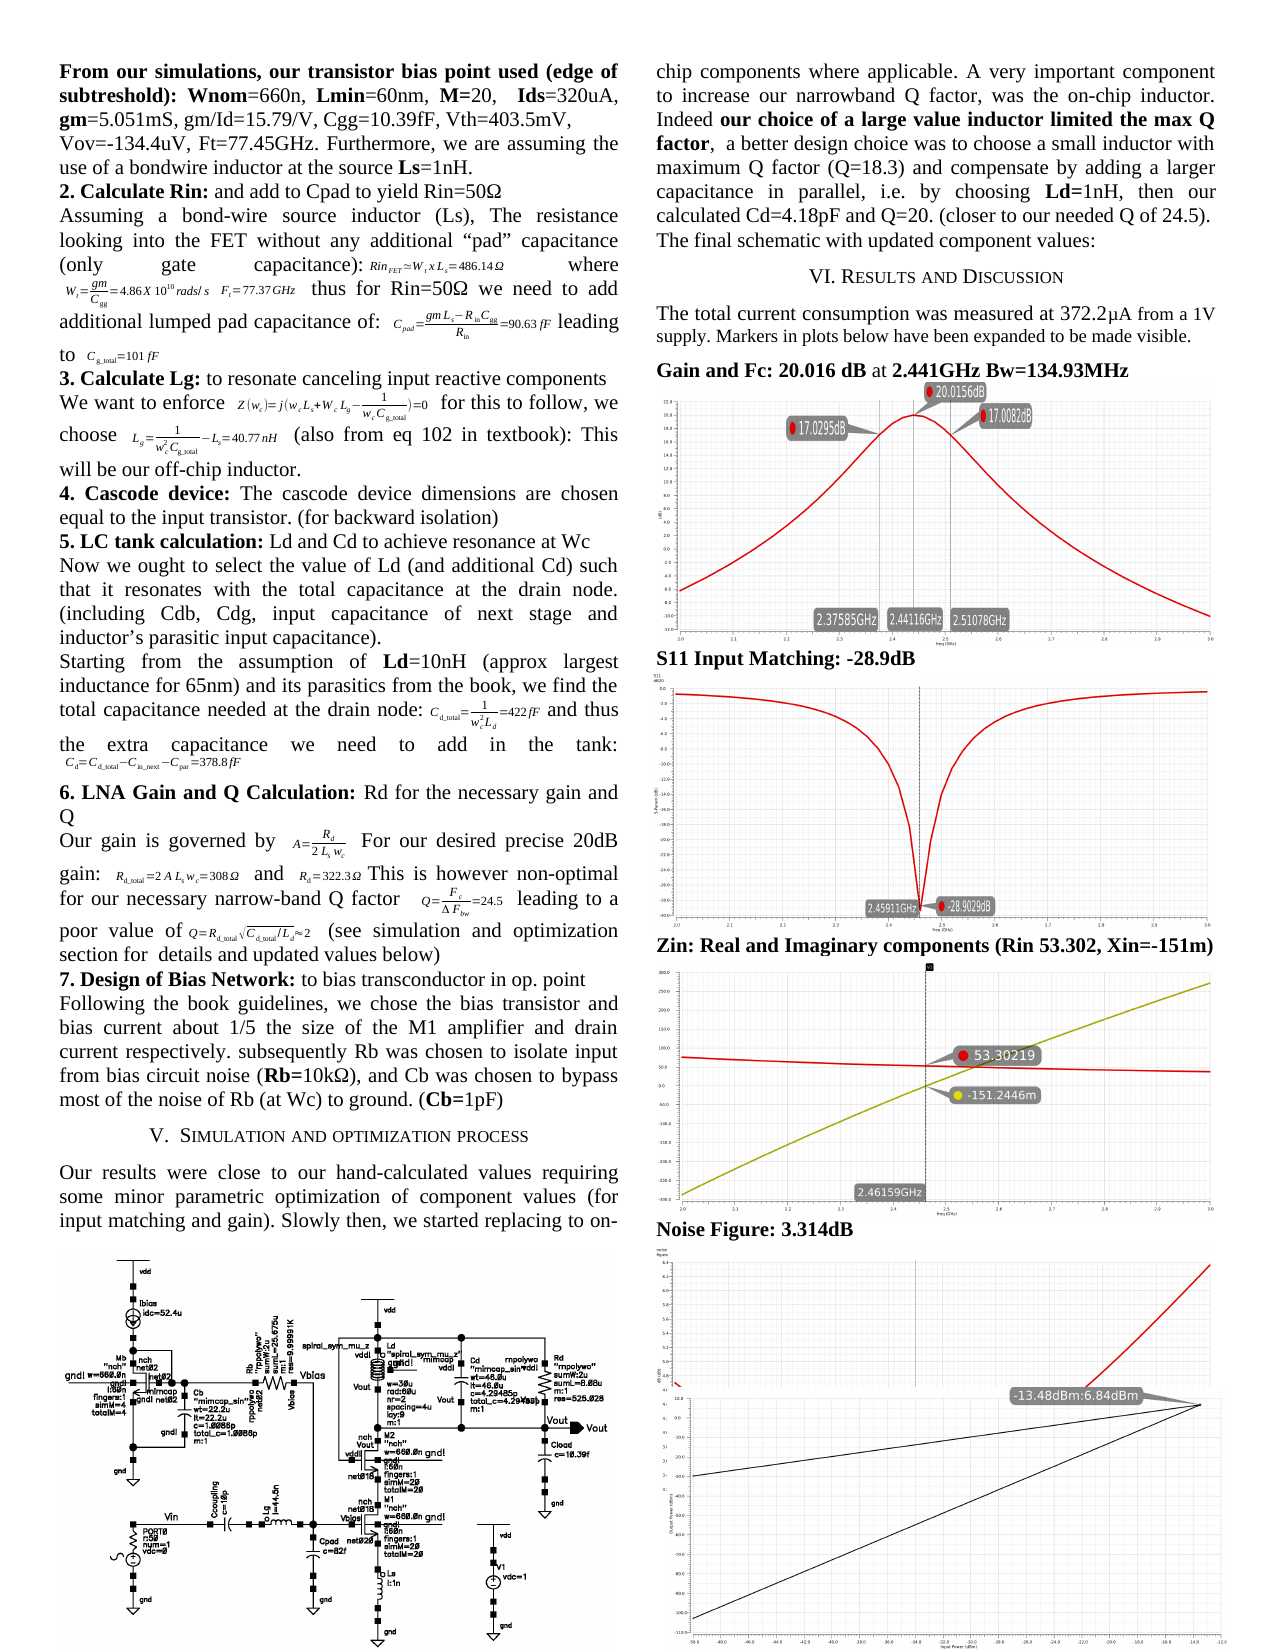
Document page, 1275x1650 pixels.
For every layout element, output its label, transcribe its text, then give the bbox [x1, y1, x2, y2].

picture [59, 1255, 612, 1650]
text Now we ought to select the value of Ld (and additional Cd) such that it resonates with the total capacitance at the drain node. (including Cdb, Cdg, input capacitance of next stage and inductor’s parasitic input capacitance). [59, 553, 619, 649]
text 5. LC tank calculation: Ld and Cd to achieve resonance at Wc [59, 529, 619, 553]
text Assuming a bond-wire source inductor (Ls), The resistance looking into the FET without any additional “pad” capacitance (only gate capacitance): where thus for Rin=50Ω we need to add additional lumped pad capacitance of: leading to [59, 203, 619, 366]
text Starting from the assumption of Ld=10nH (approx largest inductance for 65nm) and its parasitics from the book, we find the total capacitance needed at the drain node:and thus the extra capacitance we need to add in the tank: [59, 649, 619, 780]
text Noise Figure: 3.314dB [656, 1217, 1216, 1241]
picture [656, 382, 1216, 647]
text 2. Calculate Rin: and add to Cpad to yield Rin=50Ω [59, 179, 619, 203]
picture [656, 956, 1216, 1217]
text We want to enforce for this to follow, we choose (also from eq 102 in textbook): This will be our off-chip inductor. [59, 389, 619, 481]
text V. Simulation and optimization process [59, 1123, 619, 1147]
text 3. Calculate Lg: to resonate canceling input reactive components [59, 366, 619, 389]
text The total current consumption was measured at 372.2µA from a 1V supply. Markers in plots below have been expanded to be made visible. [656, 301, 1216, 346]
text Zin: Real and Imaginary components (Rin 53.302, Xin=-151m) [656, 670, 1216, 956]
text Vov=-134.4uV, Ft=77.45GHz. Furthermore, we are assuming the use of a bondwire inductor at the source Ls=1nH. [59, 131, 619, 179]
text The final schematic with updated component values: [656, 227, 1216, 252]
picture [656, 1246, 1227, 1650]
text Following the book guidelines, we chose the bias transistor and bias current about 1/5 the size of the M1 amplifier and drain current respectively. subsequently Rb was chosen to isolate input from bias circuit noise (Rb=10kΩ), and Cb was chosen to bypass most of the noise of Rb (at Wc) to ground. (Cb=1pF) [59, 991, 619, 1111]
picture [652, 672, 1213, 933]
text 7. Design of Bias Network: to bias transconductor in op. point [59, 966, 619, 991]
text Our gain is governed by For our desired precise 20dB gain: and This is however non-optimal for our necessary narrow-band Q factor leading to a poor value of (see simulation and optimization section for details and updated values below) [59, 828, 619, 966]
text 6. LNA Gain and Q Calculation: Rd for the necessary gain and Q [59, 780, 619, 828]
text 4. Cascode device: The cascode device dimensions are chosen equal to the input transistor. (for backward isolation) [59, 481, 619, 529]
text S11 Input Matching: -28.9dB [656, 647, 1216, 670]
text Our results were close to our hand-calculated values requiring some minor parametric optimization of component values (for input matching and gain). Slowly then, we started replacing to on- [59, 1160, 619, 1232]
text From our simulations, our transistor bias point used (edge of subtreshold): Wnom=660n, Lmin=60nm, M=20, Ids=320uA, gm=5.051mS, gm/Id=15.79/V, Cgg=10.39fF, Vth=403.5mV, [59, 59, 619, 131]
text chip components where applicable. A very important component to increase our narrowband Q factor, was the on-chip inductor. Indeed our choice of a large value inductor limited the max Q factor, a better design choice was to choose a small inductor with maximum Q factor (Q=18.3) and compensate by adding a larger capacitance in parallel, i.e. by choosing Ld=1nH, then our calculated Cd=4.18pF and Q=20. (closer to our needed Q of 24.5). [656, 59, 1216, 227]
text Gain and Fc: 20.016 dB at 2.441GHz Bw=134.93MHz [656, 358, 1216, 382]
text VI. Results and Discussion [656, 264, 1216, 288]
